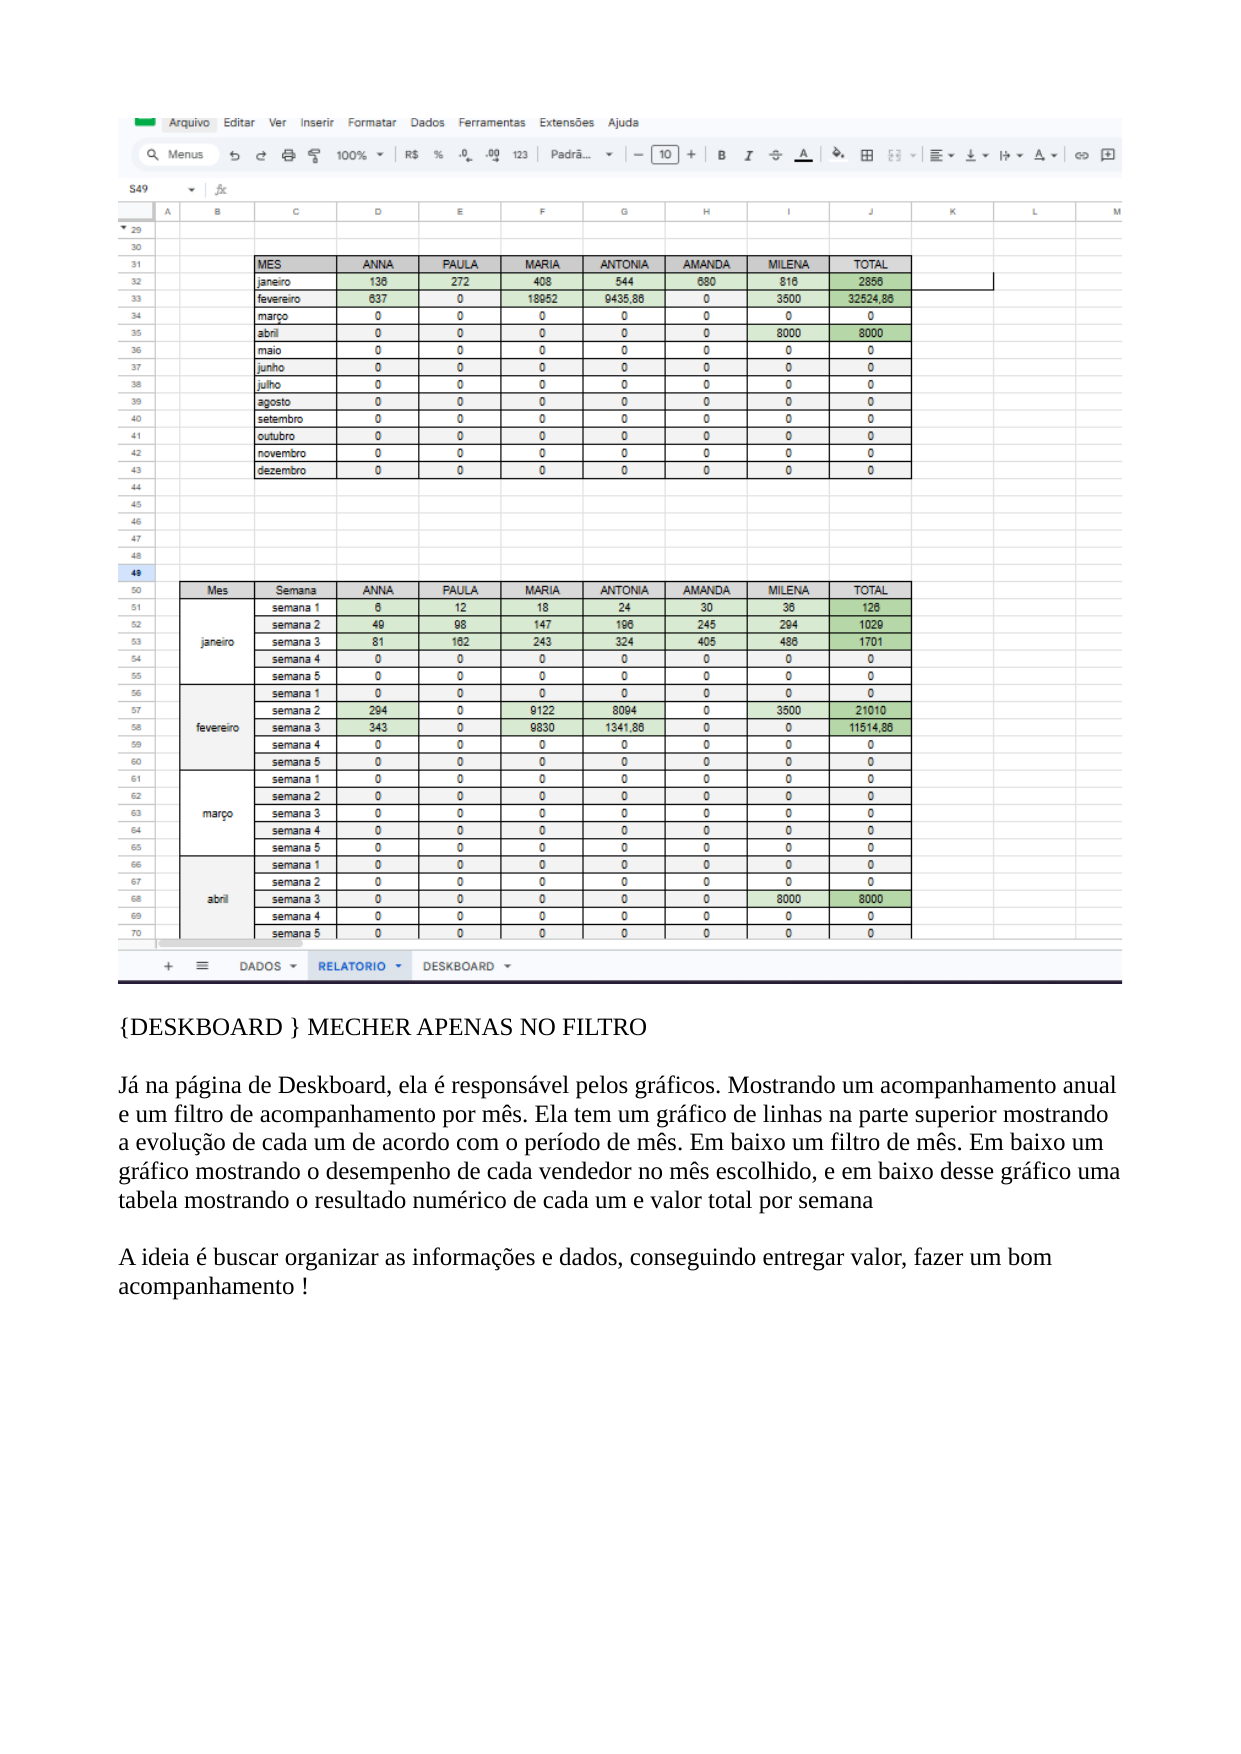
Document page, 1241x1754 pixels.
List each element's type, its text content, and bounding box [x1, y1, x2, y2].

text {DESKBOARD } MECHER APENAS NO FILTRO [118, 1012, 1122, 1041]
picture [118, 118, 1123, 984]
text A ideia é buscar organizar as informações e dados, conseguindo entregar valor, fazer um bom acompanhamento ! [118, 1242, 1122, 1300]
text Já na página de Deskboard, ela é responsável pelos gráficos. Mostrando um acompanhamento anual e um filtro de acompanhamento por mês. Ela tem um gráfico de linhas na parte superior mostrando a evolução de cada um de acordo com o período de mês. Em baixo um filtro de mês. Em baixo um gráfico mostrando o desempenho de cada vendedor no mês escolhido, e em baixo desse gráfico uma tabela mostrando o resultado numérico de cada um e valor total por semana [118, 1070, 1122, 1214]
